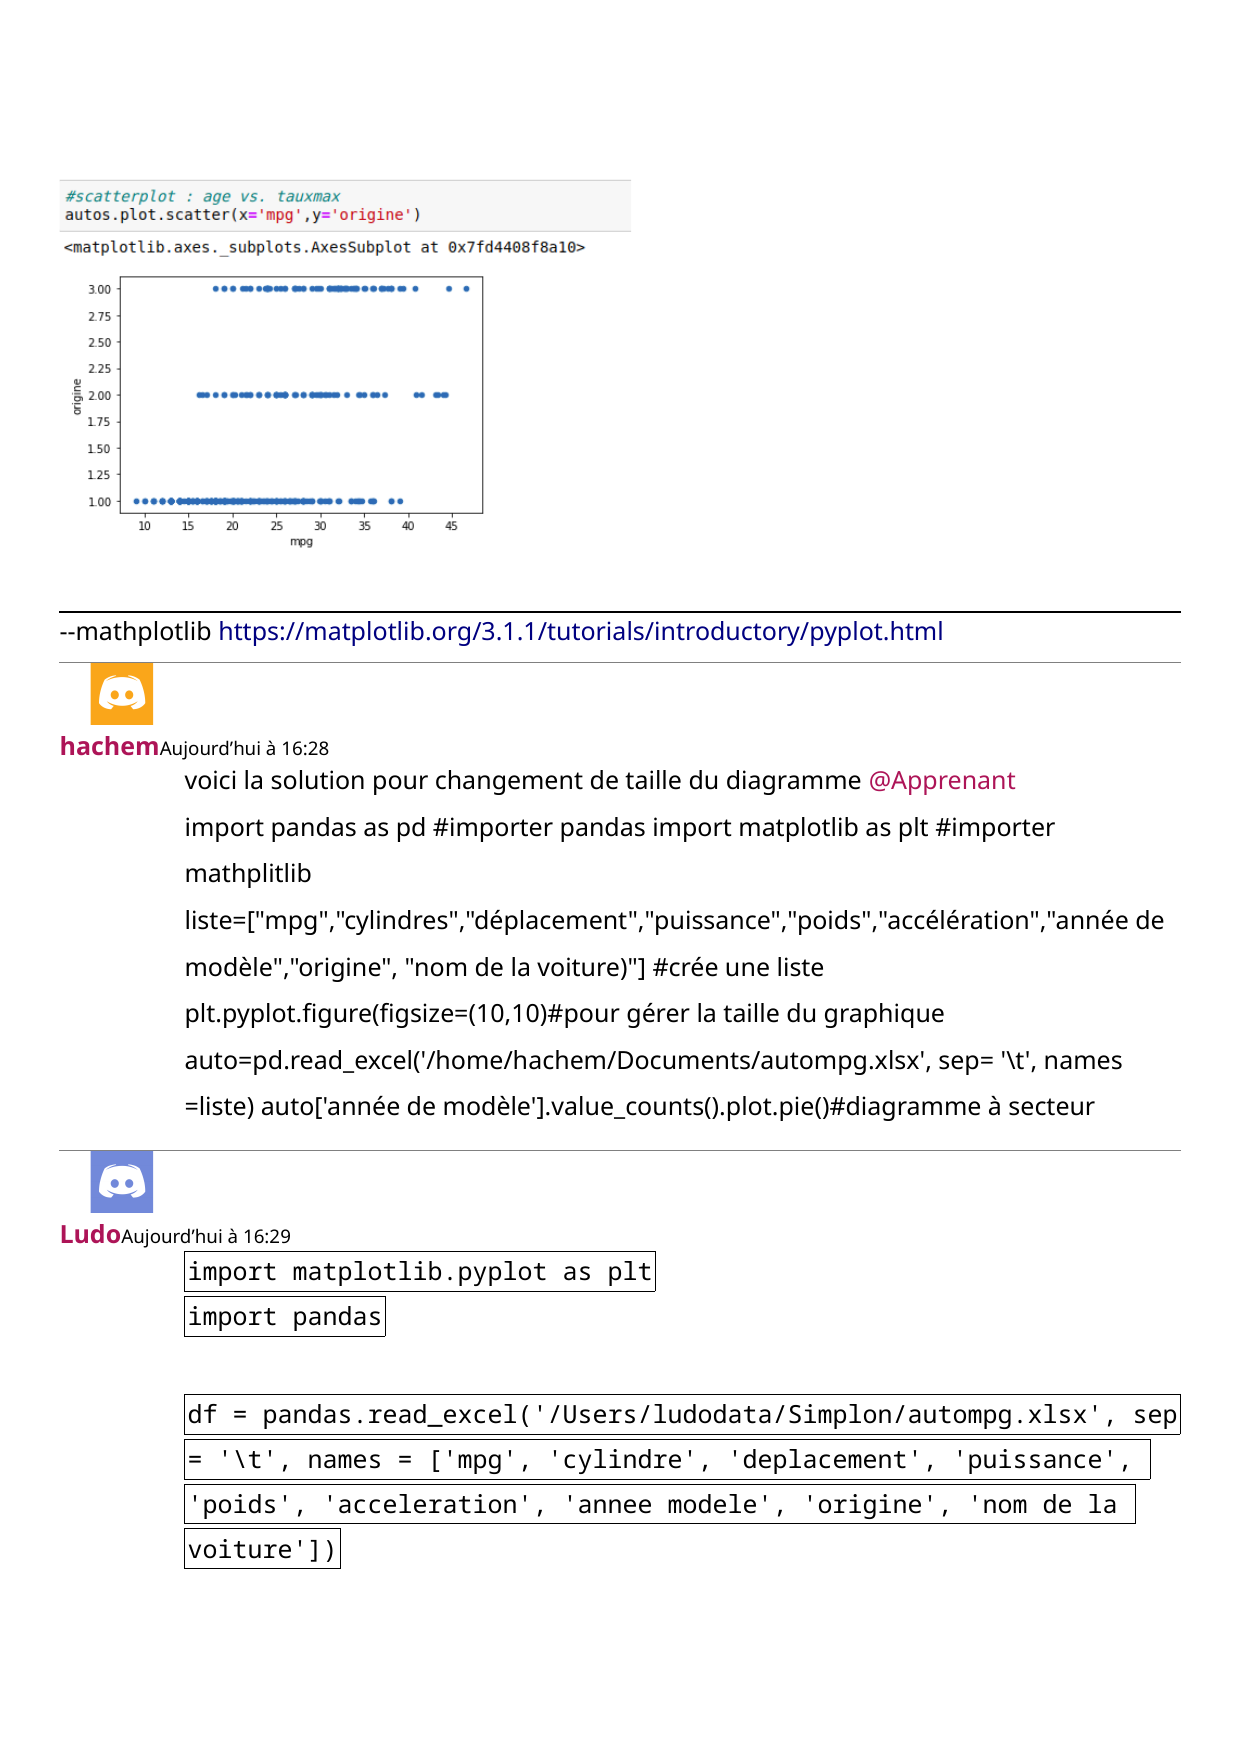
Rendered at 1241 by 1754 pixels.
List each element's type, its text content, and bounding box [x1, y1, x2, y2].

text = '\t', names = ['mpg', 'cylindre', 'deplacement', 'puissance', 'poids', 'acceleration', 'annee modele', 'origine', 'nom de la voiture']) [184, 1435, 1181, 1568]
text --mathplotlib https://matplotlib.org/3.1.1/tutorials/introductory/pyplot.html [59, 613, 1181, 647]
subtitle hachemAujourd’hui à 16:28 [59, 729, 1181, 763]
picture [90, 663, 154, 725]
picture [59, 169, 632, 554]
text import pandas [185, 1297, 385, 1336]
text df = pandas.read_excel('/Users/ludodata/Simplon/autompg.xlsx', sep [185, 1395, 1180, 1434]
text import pandas as pd #importer pandas import matplotlib as plt #importer mathplitlib liste=["mpg","cylindres","déplacement","puissance","poids","accélération","année de modèle","origine", "nom de la voiture)"] #crée une liste plt.pyplot.figure(figsize=(10,10)#pour gérer la taille du graphique auto=pd.read_excel('/home/hachem/Documents/autompg.xlsx', sep= '\t', names =liste) auto['année de modèle'].value_counts().plot.pie()#diagramme à secteur [184, 809, 1181, 1123]
text [656, 1251, 1181, 1291]
text voici la solution pour changement de taille du diagramme @Apprenant [184, 763, 1181, 797]
picture [90, 1151, 154, 1213]
text import matplotlib.pyplot as plt [185, 1252, 655, 1291]
text [386, 1296, 1181, 1336]
subtitle LudoAujourd’hui à 16:29 [59, 1217, 1181, 1251]
